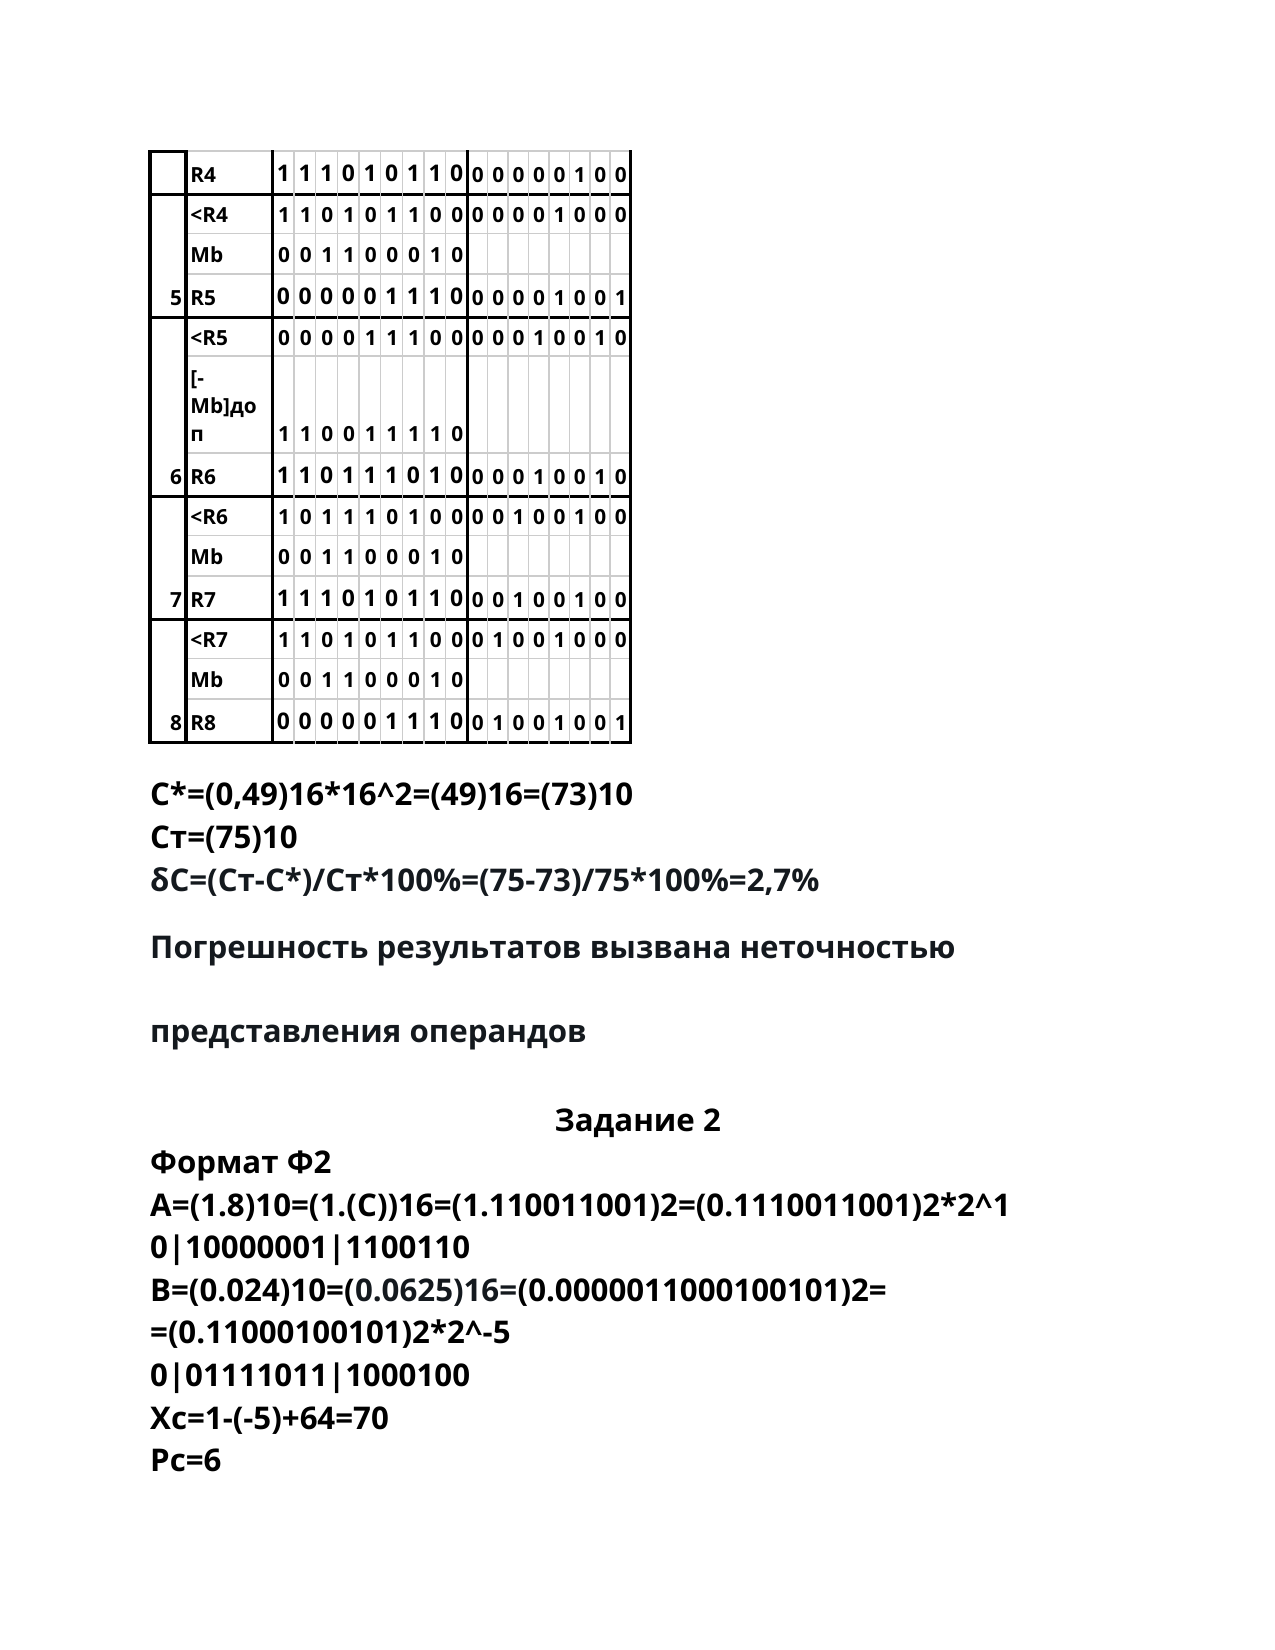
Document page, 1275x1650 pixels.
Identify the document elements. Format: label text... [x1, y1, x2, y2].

table_cell 0 [360, 700, 380, 741]
table_cell 0 [550, 577, 569, 618]
table_cell 0 [425, 498, 445, 535]
table_cell R5 [188, 275, 271, 316]
table_cell 0 [295, 536, 315, 575]
table_cell 1 [274, 196, 293, 233]
table_cell 0 [446, 454, 466, 495]
table_cell 1 [316, 659, 337, 698]
table_cell 0 [509, 700, 528, 741]
table_cell 0 [446, 357, 466, 452]
table_cell 0 [529, 621, 548, 658]
table_cell 0 [469, 319, 487, 355]
table_cell 1 [338, 536, 358, 575]
table_cell 1 [425, 659, 445, 698]
table_cell 0 [550, 319, 569, 355]
table_cell 1 [360, 152, 380, 193]
table_cell 0 [469, 196, 487, 233]
table_cell <R6 [188, 498, 271, 535]
table_cell 0 [403, 659, 423, 698]
table_cell [-Mb]доп [188, 357, 271, 452]
table_cell 1 [338, 498, 358, 535]
text δС=(Cт-С*)/Ст*100%=(75-73)/75*100%=2,7% [150, 858, 1125, 900]
table_cell 0 [446, 621, 466, 658]
table_cell 0 [591, 275, 609, 316]
table_cell 0 [338, 357, 358, 452]
table_cell [550, 536, 569, 575]
table_cell 0 [338, 700, 358, 741]
table_cell [611, 357, 629, 452]
table_cell 0 [295, 234, 315, 273]
table_cell [529, 536, 548, 575]
table_cell 1 [403, 621, 423, 658]
table_cell 0 [360, 275, 380, 316]
table_cell 0 [316, 700, 337, 741]
table_cell [488, 357, 507, 452]
table_cell 1 [338, 234, 358, 273]
table_cell 1 [381, 357, 402, 452]
table_cell 0 [295, 319, 315, 355]
table_cell 0 [509, 621, 528, 658]
table_cell [591, 536, 609, 575]
table_cell 1 [381, 454, 402, 495]
table_cell 0 [488, 152, 507, 193]
table_cell [550, 357, 569, 452]
table_cell 0 [611, 498, 629, 535]
table_cell 0 [469, 152, 487, 193]
table_cell [488, 234, 507, 273]
table_cell 1 [360, 319, 380, 355]
table_cell [509, 357, 528, 452]
table_cell 0 [360, 196, 380, 233]
table_cell 0 [446, 196, 466, 233]
table_cell [469, 234, 487, 273]
table_cell 1 [360, 454, 380, 495]
table_cell 1 [591, 319, 609, 355]
text Погрешность результатов вызвана неточностью [150, 925, 1125, 968]
table_cell 1 [403, 357, 423, 452]
table_cell 0 [469, 454, 487, 495]
table_cell 0 [550, 498, 569, 535]
table_cell 0 [550, 152, 569, 193]
text Ст=(75)10 [150, 815, 1125, 858]
table_cell 0 [570, 454, 589, 495]
table_cell 1 [550, 700, 569, 741]
table_cell 0 [611, 196, 629, 233]
table_cell 0 [338, 275, 358, 316]
table_cell 1 [425, 700, 445, 741]
table_cell 0 [360, 234, 380, 273]
table_cell 0 [509, 152, 528, 193]
table_cell 1 [425, 454, 445, 495]
table_cell 1 [550, 196, 569, 233]
table_cell 1 [338, 454, 358, 495]
table_cell 0 [509, 275, 528, 316]
table_cell [611, 536, 629, 575]
table_cell 1 [529, 319, 548, 355]
table_cell 1 [403, 196, 423, 233]
table_cell [469, 659, 487, 698]
text С*=(0,49)16*16^2=(49)16=(73)10 [150, 772, 1125, 815]
table_cell [570, 234, 589, 273]
table_cell 0 [274, 275, 293, 316]
table_cell 0 [488, 498, 507, 535]
table_cell 1 [529, 454, 548, 495]
table_cell 0 [611, 621, 629, 658]
table_cell 0 [274, 234, 293, 273]
table_cell 1 [274, 454, 293, 495]
table_cell 0 [403, 536, 423, 575]
table_cell 1 [295, 621, 315, 658]
table_cell 0 [446, 498, 466, 535]
table_cell [529, 357, 548, 452]
table_cell [570, 536, 589, 575]
table_cell 1 [611, 700, 629, 741]
table_cell 1 [381, 319, 402, 355]
table_cell 1 [274, 621, 293, 658]
table_cell [529, 659, 548, 698]
table_cell 1 [316, 577, 337, 618]
table_cell 1 [550, 275, 569, 316]
table_cell [570, 659, 589, 698]
table_cell 1 [295, 357, 315, 452]
table_cell 0 [295, 275, 315, 316]
table_cell 1 [295, 454, 315, 495]
table_cell 1 [274, 577, 293, 618]
table_cell 0 [446, 234, 466, 273]
table_cell 0 [316, 275, 337, 316]
table_cell 0 [316, 357, 337, 452]
table_cell 0 [570, 319, 589, 355]
table_cell 0 [469, 275, 487, 316]
table_cell [591, 234, 609, 273]
table_cell 0 [570, 621, 589, 658]
table_cell 1 [338, 659, 358, 698]
table_cell [550, 234, 569, 273]
table_cell <R7 [188, 621, 271, 658]
table_cell 0 [570, 275, 589, 316]
table_cell 0 [425, 621, 445, 658]
table_cell 0 [611, 152, 629, 193]
table_cell 1 [295, 577, 315, 618]
table_cell 0 [316, 621, 337, 658]
text A=(1.8)10=(1.(C))16=(1.110011001)2=(0.1110011001)2*2^1 [150, 1183, 1125, 1225]
table_cell 1 [338, 621, 358, 658]
table_cell 1 [274, 152, 293, 193]
table_cell 1 [488, 700, 507, 741]
table_cell [469, 357, 487, 452]
table_cell 0 [509, 319, 528, 355]
table_cell 0 [425, 196, 445, 233]
table_cell 1 [509, 498, 528, 535]
table_cell [152, 153, 184, 193]
table_cell 0 [316, 454, 337, 495]
table_cell 0 [446, 152, 466, 193]
text Xc=1-(-5)+64=70 [150, 1396, 1125, 1438]
table_cell 1 [425, 536, 445, 575]
table_cell 0 [381, 152, 402, 193]
table_cell 0 [488, 196, 507, 233]
table_cell 0 [360, 621, 380, 658]
table_cell [509, 536, 528, 575]
text представления операндов [150, 1009, 1125, 1052]
table_cell 0 [591, 196, 609, 233]
table_cell 0 [488, 275, 507, 316]
table_cell 1 [403, 319, 423, 355]
table_cell 0 [381, 577, 402, 618]
table_cell 1 [381, 700, 402, 741]
table_cell [469, 536, 487, 575]
table_cell 1 [425, 234, 445, 273]
table_cell [591, 357, 609, 452]
text B=(0.024)10=(0.0625)16=(0.0000011000100101)2= [150, 1268, 1125, 1311]
table_cell <R5 [188, 319, 271, 355]
text =(0.11000100101)2*2^-5 [150, 1311, 1125, 1353]
table_cell 0 [381, 234, 402, 273]
table_cell R8 [188, 700, 271, 741]
table_cell 0 [295, 498, 315, 535]
table_cell 0 [338, 577, 358, 618]
table_cell 0 [316, 319, 337, 355]
table_cell 0 [488, 577, 507, 618]
table_cell 0 [446, 319, 466, 355]
table_cell 0 [469, 498, 487, 535]
table_cell 0 [488, 454, 507, 495]
table_cell 0 [274, 319, 293, 355]
table_cell 0 [570, 700, 589, 741]
table_cell 8 [152, 621, 184, 741]
table_cell 0 [425, 319, 445, 355]
table_cell [611, 234, 629, 273]
table_cell 1 [403, 275, 423, 316]
table_cell 1 [570, 152, 589, 193]
table_cell 1 [360, 357, 380, 452]
table_cell 0 [469, 621, 487, 658]
table_cell 1 [425, 577, 445, 618]
table_cell 0 [591, 700, 609, 741]
table_cell 0 [295, 700, 315, 741]
table_cell 1 [360, 498, 380, 535]
table_cell 0 [469, 577, 487, 618]
table_cell 1 [403, 498, 423, 535]
table_cell 0 [338, 319, 358, 355]
table_cell Mb [188, 659, 271, 698]
table_cell [591, 659, 609, 698]
table_cell 0 [446, 577, 466, 618]
table_cell [550, 659, 569, 698]
text Pc=6 [150, 1438, 1125, 1481]
table_cell [509, 234, 528, 273]
table_cell 0 [381, 536, 402, 575]
table_cell 1 [381, 621, 402, 658]
table_cell 1 [295, 152, 315, 193]
table_cell R4 [188, 152, 271, 193]
table_cell 0 [611, 319, 629, 355]
table_cell 1 [570, 498, 589, 535]
table_cell 0 [274, 659, 293, 698]
table_cell 1 [403, 700, 423, 741]
table_cell 1 [316, 498, 337, 535]
table_cell [488, 536, 507, 575]
table_cell 0 [338, 152, 358, 193]
table_cell 1 [550, 621, 569, 658]
table_cell 0 [591, 577, 609, 618]
table_cell 0 [611, 577, 629, 618]
table_cell 1 [403, 152, 423, 193]
table_cell 5 [152, 196, 184, 316]
table_cell 1 [403, 577, 423, 618]
table_cell 0 [446, 275, 466, 316]
table_cell 1 [316, 536, 337, 575]
table_cell R7 [188, 577, 271, 618]
table_cell 0 [591, 621, 609, 658]
table_cell 1 [381, 275, 402, 316]
table_cell 0 [274, 700, 293, 741]
table_cell 0 [446, 536, 466, 575]
table_cell 1 [425, 275, 445, 316]
table_cell Mb [188, 234, 271, 273]
table_cell <R4 [188, 196, 271, 233]
text 0|10000001|1100110 [150, 1225, 1125, 1268]
table_cell 0 [381, 498, 402, 535]
table_cell 1 [274, 357, 293, 452]
table_cell 1 [360, 577, 380, 618]
table_cell [488, 659, 507, 698]
table_cell [509, 659, 528, 698]
table_cell 1 [488, 621, 507, 658]
table_cell 1 [316, 152, 337, 193]
table_cell 0 [381, 659, 402, 698]
table_cell R6 [188, 454, 271, 495]
table_cell 0 [529, 577, 548, 618]
table_cell 0 [295, 659, 315, 698]
table_cell 0 [360, 659, 380, 698]
table_cell 0 [509, 196, 528, 233]
table_cell 1 [509, 577, 528, 618]
table_cell 0 [529, 498, 548, 535]
table_cell 7 [152, 498, 184, 618]
table_cell [529, 234, 548, 273]
table_cell 6 [152, 319, 184, 495]
table_cell 1 [591, 454, 609, 495]
table_cell 0 [529, 152, 548, 193]
text Задание 2 [150, 1097, 1125, 1140]
table_cell 0 [403, 454, 423, 495]
table_cell 0 [446, 659, 466, 698]
table_cell 0 [529, 275, 548, 316]
table_cell 1 [274, 498, 293, 535]
table_cell 0 [274, 536, 293, 575]
table_cell 0 [509, 454, 528, 495]
table_cell 1 [425, 357, 445, 452]
table_cell 1 [295, 196, 315, 233]
table_cell 0 [403, 234, 423, 273]
table_cell [611, 659, 629, 698]
text 0|01111011|1000100 [150, 1353, 1125, 1396]
table_cell 1 [611, 275, 629, 316]
table_cell Mb [188, 536, 271, 575]
table_cell 0 [591, 498, 609, 535]
table_cell 0 [591, 152, 609, 193]
table_cell 0 [550, 454, 569, 495]
table_cell 0 [360, 536, 380, 575]
table_cell 1 [570, 577, 589, 618]
table_cell 0 [570, 196, 589, 233]
table_cell 0 [469, 700, 487, 741]
table_cell 1 [316, 234, 337, 273]
table_cell 0 [529, 196, 548, 233]
table_cell 0 [488, 319, 507, 355]
table_cell 1 [425, 152, 445, 193]
table_cell 0 [529, 700, 548, 741]
table_cell 1 [338, 196, 358, 233]
table_cell [570, 357, 589, 452]
table_cell 0 [446, 700, 466, 741]
table_cell 0 [611, 454, 629, 495]
table_cell 0 [316, 196, 337, 233]
table_cell 1 [381, 196, 402, 233]
text Формат Ф2 [150, 1140, 1125, 1183]
